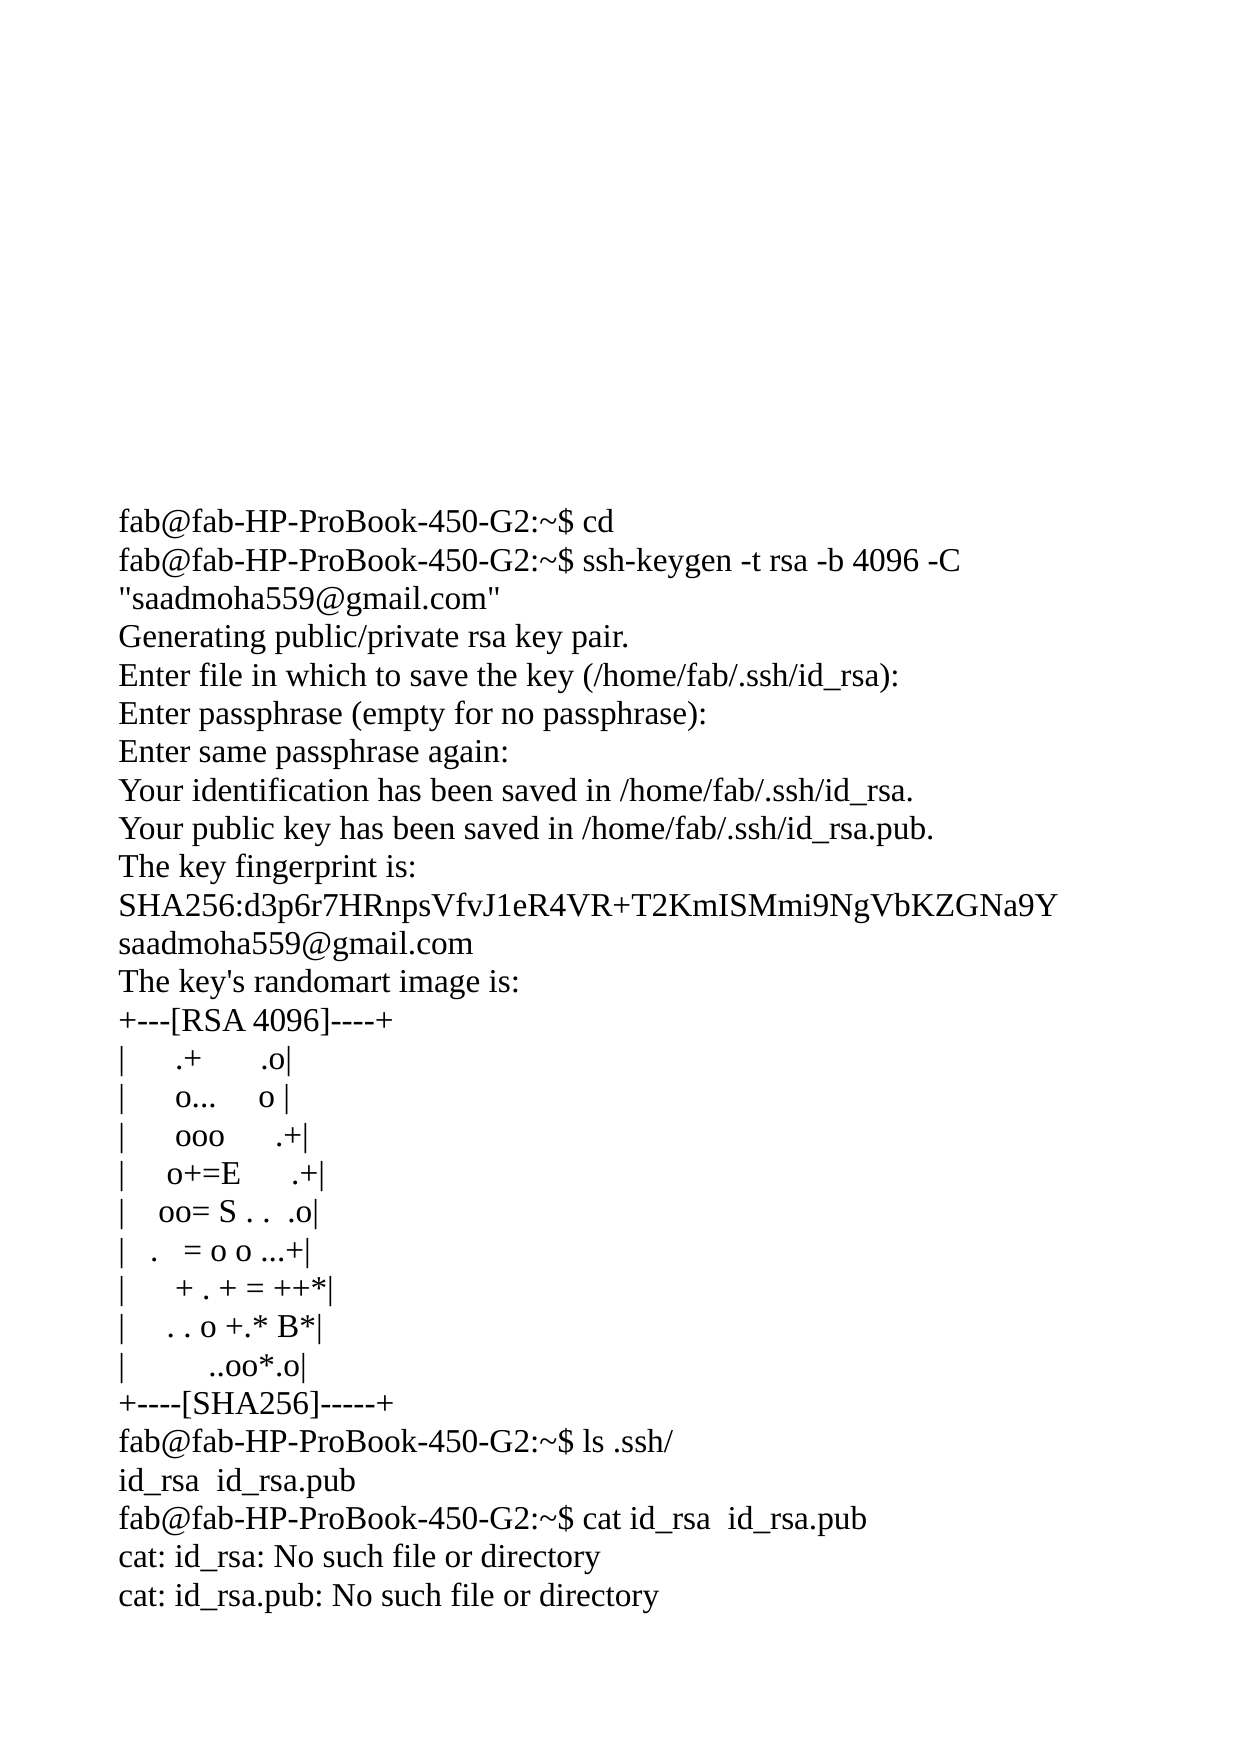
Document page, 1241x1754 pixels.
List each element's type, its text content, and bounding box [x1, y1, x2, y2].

text Your public key has been saved in /home/fab/.ssh/id_rsa.pub. [118, 808, 1122, 846]
text fab@fab-HP-ProBook-450-G2:~$ cat id_rsa id_rsa.pub [118, 1498, 1122, 1536]
text +----[SHA256]-----+ [118, 1383, 1122, 1421]
text | .+ .o| [118, 1038, 1122, 1076]
text SHA256:d3p6r7HRnpsVfvJ1eR4VR+T2KmISMmi9NgVbKZGNa9Y saadmoha559@gmail.com [118, 885, 1122, 961]
text cat: id_rsa: No such file or directory [118, 1536, 1122, 1575]
text The key's randomart image is: [118, 961, 1122, 1000]
text Your identification has been saved in /home/fab/.ssh/id_rsa. [118, 770, 1122, 808]
text | o... o | [118, 1076, 1122, 1115]
text fab@fab-HP-ProBook-450-G2:~$ ssh-keygen -t rsa -b 4096 -C "saadmoha559@gmail.com" [118, 540, 1122, 616]
text | . = o o ...+| [118, 1230, 1122, 1268]
text | o+=E .+| [118, 1153, 1122, 1191]
text | . . o +.* B*| [118, 1306, 1122, 1345]
text cat: id_rsa.pub: No such file or directory [118, 1575, 1122, 1613]
text Enter passphrase (empty for no passphrase): [118, 693, 1122, 731]
text Generating public/private rsa key pair. [118, 616, 1122, 655]
text fab@fab-HP-ProBook-450-G2:~$ cd [118, 501, 1122, 540]
text | ooo .+| [118, 1115, 1122, 1153]
text id_rsa id_rsa.pub [118, 1460, 1122, 1498]
text The key fingerprint is: [118, 846, 1122, 885]
text | oo= S . . .o| [118, 1191, 1122, 1230]
text | + . + = ++*| [118, 1268, 1122, 1306]
text | ..oo*.o| [118, 1345, 1122, 1383]
text Enter file in which to save the key (/home/fab/.ssh/id_rsa): [118, 655, 1122, 693]
text fab@fab-HP-ProBook-450-G2:~$ ls .ssh/ [118, 1421, 1122, 1460]
text +---[RSA 4096]----+ [118, 1000, 1122, 1038]
text Enter same passphrase again: [118, 731, 1122, 770]
